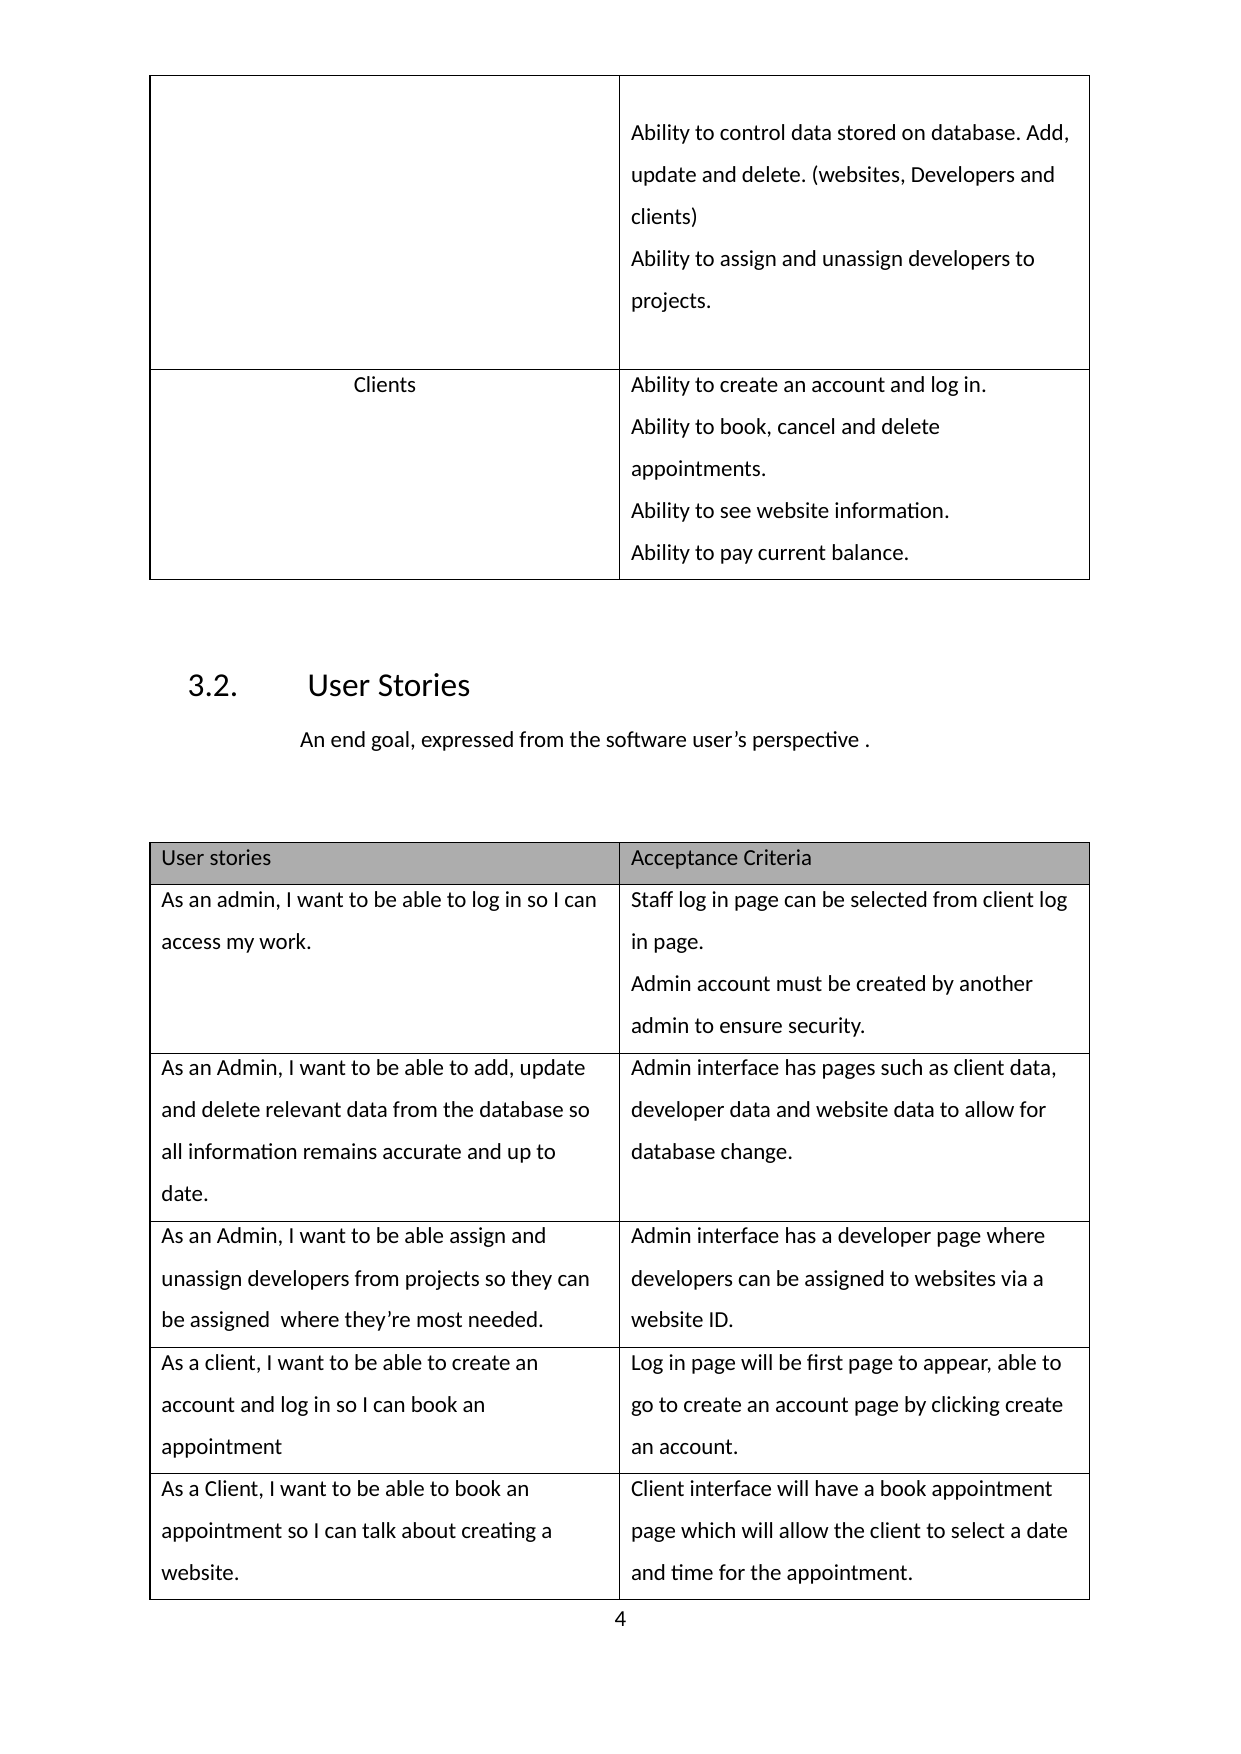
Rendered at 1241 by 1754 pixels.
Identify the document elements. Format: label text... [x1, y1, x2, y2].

table_cell Admin interface has a developer page where developers can be assigned to websites via a website ID. [620, 1222, 1089, 1347]
table_cell [151, 76, 619, 369]
table_cell Client interface will have a book appointment page which will allow the client to select a date and time for the appointment. [620, 1474, 1089, 1599]
table_cell As an Admin, I want to be able assign and unassign developers from projects so they can be assigned where they’re most needed. [151, 1222, 619, 1347]
table_cell As a client, I want to be able to create an account and log in so I can book an appointment [151, 1348, 619, 1473]
table_cell As an admin, I want to be able to log in so I can access my work. [151, 885, 619, 1052]
subtitle User Stories [187, 664, 1090, 704]
table_cell Admin interface has pages such as client data, developer data and website data to allow for database change. [620, 1054, 1089, 1221]
text An end goal, expressed from the software user’s perspective . [225, 725, 1090, 753]
table_cell Staff log in page can be selected from client log in page. Admin account must be created by another admin to ensure security. [620, 885, 1089, 1052]
table_cell Ability to control data stored on database. Add, update and delete. (websites, Developers and clients) Ability to assign and unassign developers to projects. [620, 76, 1089, 369]
table_header User stories [151, 843, 619, 884]
table_cell Log in page will be first page to appear, able to go to create an account page by clicking create an account. [620, 1348, 1089, 1473]
table_cell Clients [151, 370, 619, 579]
table_cell As a Client, I want to be able to book an appointment so I can talk about creating a website. [151, 1474, 619, 1599]
table_cell Ability to create an account and log in. Ability to book, cancel and delete appointments. Ability to see website information. Ability to pay current balance. [620, 370, 1089, 579]
table_cell As an Admin, I want to be able to add, update and delete relevant data from the database so all information remains accurate and up to date. [151, 1054, 619, 1221]
table_header Acceptance Criteria [620, 843, 1089, 884]
